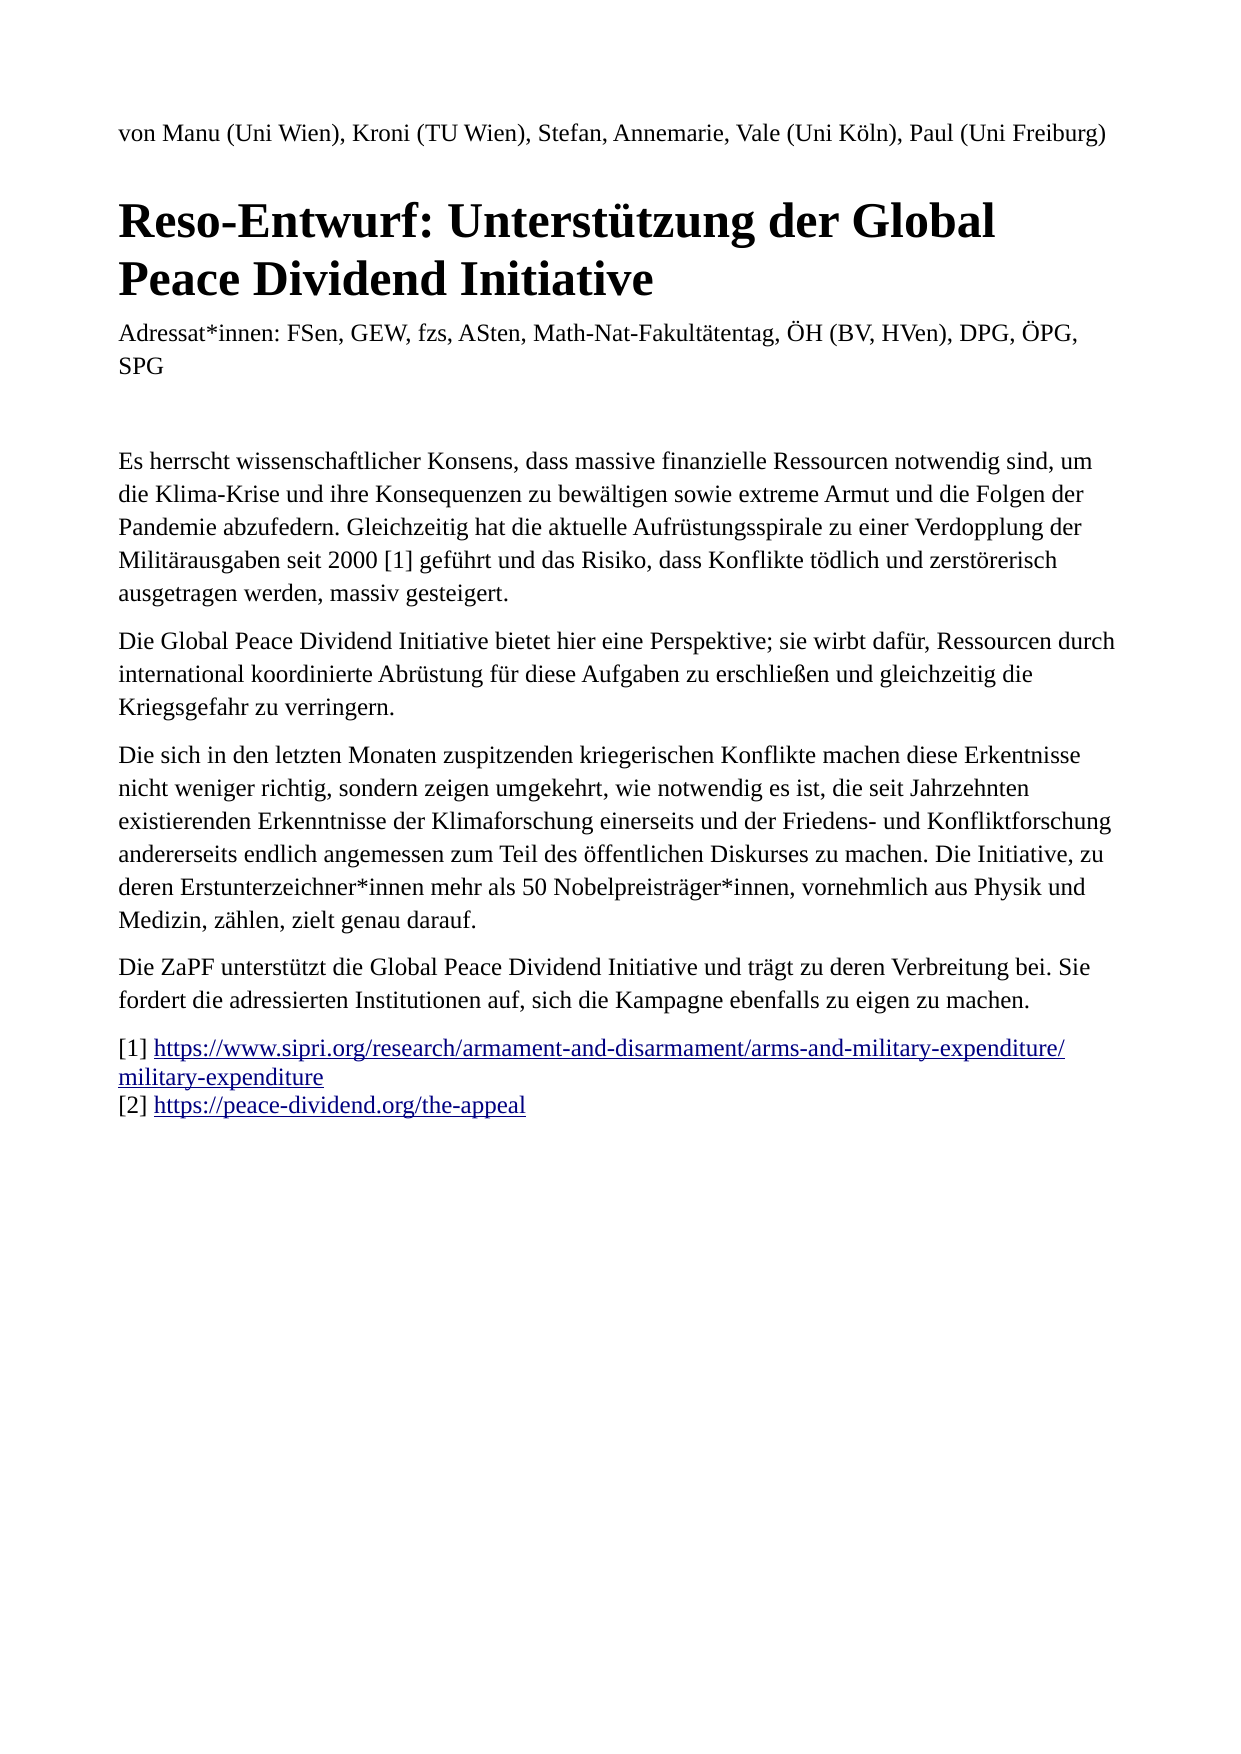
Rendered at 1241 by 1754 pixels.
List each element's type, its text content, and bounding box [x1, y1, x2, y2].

subtitle Reso-Entwurf: Unterstützung der Global Peace Dividend Initiative [118, 191, 1122, 306]
text [1] https://www.sipri.org/research/armament-and-disarmament/arms-and-military-expenditure/military-expenditure [118, 1033, 1122, 1091]
text Die Global Peace Dividend Initiative bietet hier eine Perspektive; sie wirbt dafür, Ressourcen durch international koordinierte Abrüstung für diese Aufgaben zu erschließen und gleichzeitig die Kriegsgefahr zu verringern. [118, 626, 1122, 721]
text Die sich in den letzten Monaten zuspitzenden kriegerischen Konflikte machen diese Erkentnisse nicht weniger richtig, sondern zeigen umgekehrt, wie notwendig es ist, die seit Jahrzehnten existierenden Erkenntnisse der Klimaforschung einerseits und der Friedens- und Konfliktforschung andererseits endlich angemessen zum Teil des öffentlichen Diskurses zu machen. Die Initiative, zu deren Erstunterzeichner*innen mehr als 50 Nobelpreisträger*innen, vornehmlich aus Physik und Medizin, zählen, zielt genau darauf. [118, 740, 1122, 934]
text von Manu (Uni Wien), Kroni (TU Wien), Stefan, Annemarie, Vale (Uni Köln), Paul (Uni Freiburg) [118, 118, 1122, 147]
text [2] https://peace-dividend.org/the-appeal [118, 1091, 1122, 1119]
text Adressat*innen: FSen, GEW, fzs, ASten, Math-Nat-Fakultätentag, ÖH (BV, HVen), DPG, ÖPG, SPG [118, 318, 1122, 380]
text Es herrscht wissenschaftlicher Konsens, dass massive finanzielle Ressourcen notwendig sind, um die Klima-Krise und ihre Konsequenzen zu bewältigen sowie extreme Armut und die Folgen der Pandemie abzufedern. Gleichzeitig hat die aktuelle Aufrüstungsspirale zu einer Verdopplung der Militärausgaben seit 2000 [1] geführt und das Risiko, dass Konflikte tödlich und zerstörerisch ausgetragen werden, massiv gesteigert. [118, 446, 1122, 607]
text Die ZaPF unterstützt die Global Peace Dividend Initiative und trägt zu deren Verbreitung bei. Sie fordert die adressierten Institutionen auf, sich die Kampagne ebenfalls zu eigen zu machen. [118, 952, 1122, 1014]
